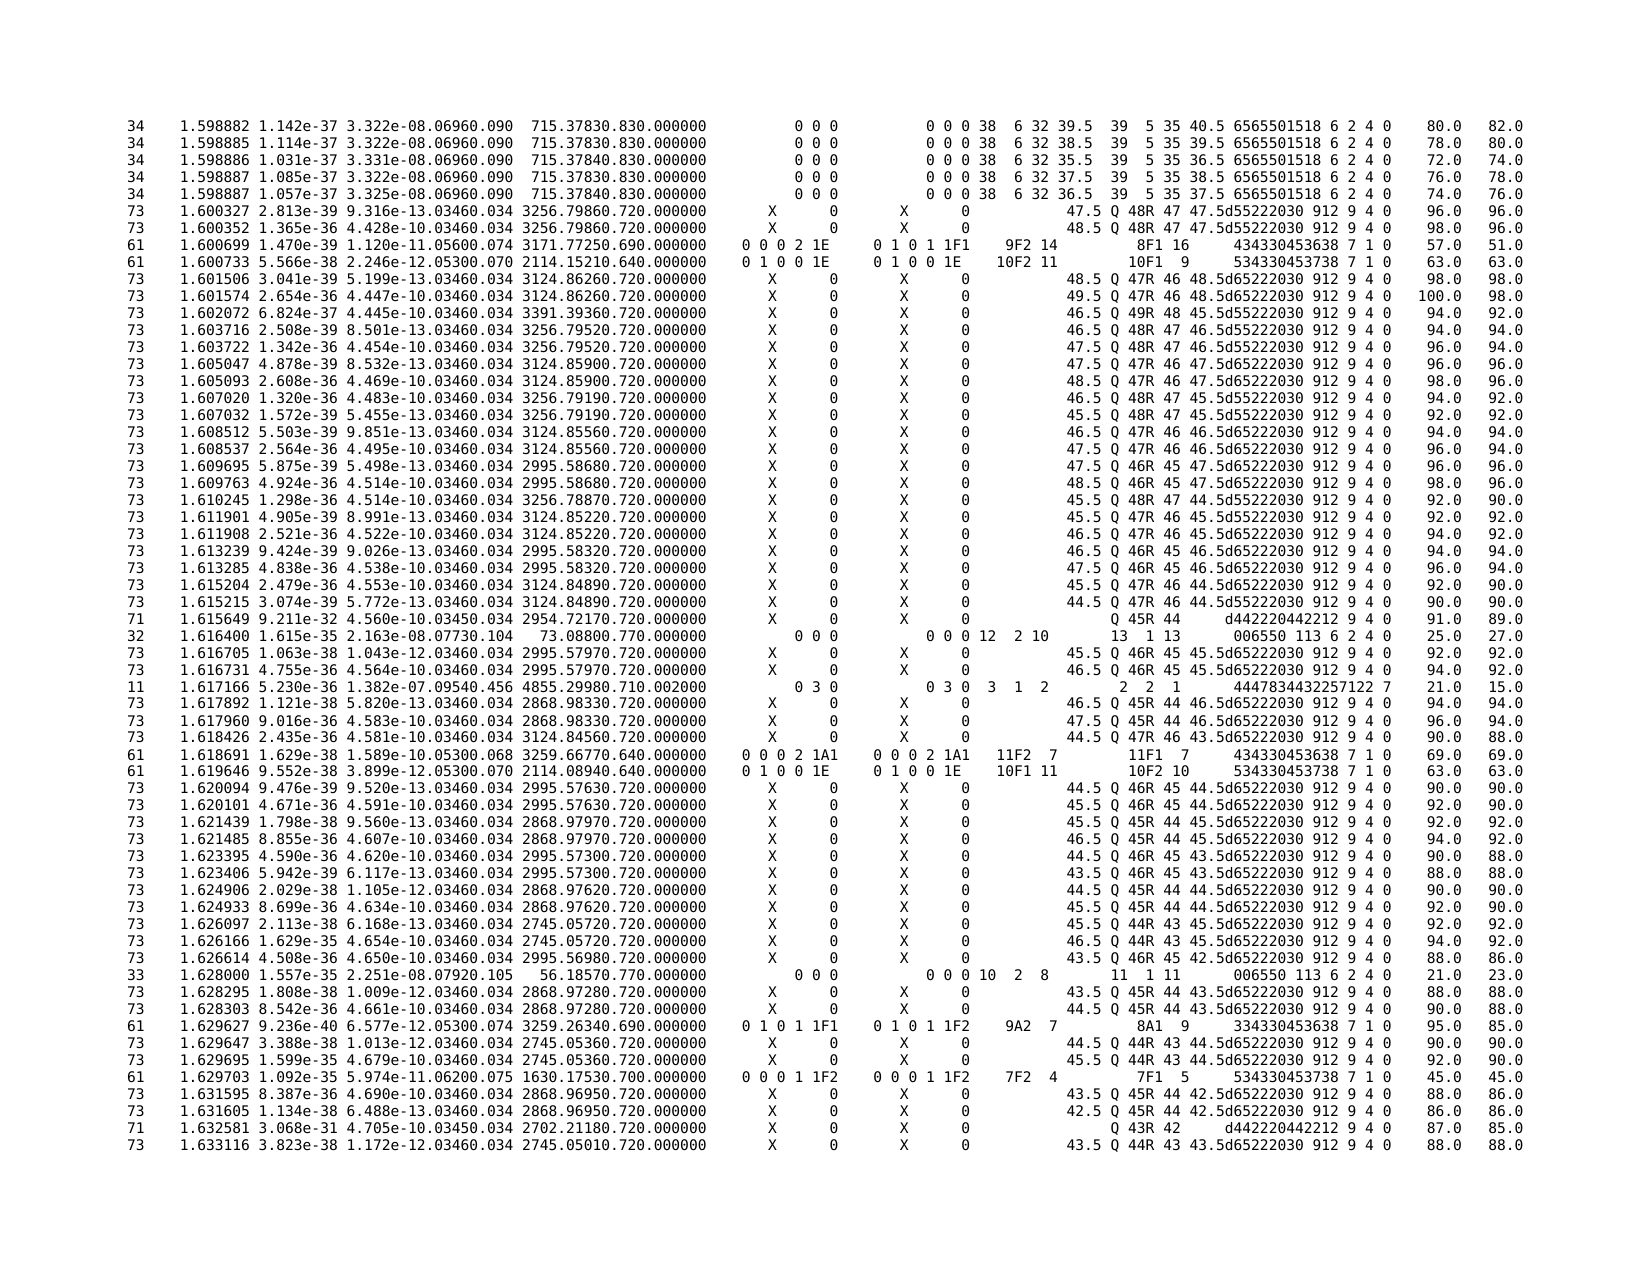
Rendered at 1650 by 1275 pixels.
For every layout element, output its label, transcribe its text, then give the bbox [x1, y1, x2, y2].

text 73 1.616731 4.755e-36 4.564e-10.03460.034 2995.57970.720.000000 X 0 X 0 46.5 Q 46R 45 45.5d65222030 912 9 4 0 94.0 92.0 [118, 661, 1532, 678]
text 73 1.608537 2.564e-36 4.495e-10.03460.034 3124.85560.720.000000 X 0 X 0 47.5 Q 47R 46 46.5d65222030 912 9 4 0 96.0 94.0 [118, 441, 1532, 458]
text 73 1.617960 9.016e-36 4.583e-10.03460.034 2868.98330.720.000000 X 0 X 0 47.5 Q 45R 44 46.5d65222030 912 9 4 0 96.0 94.0 [118, 712, 1532, 729]
text 33 1.628000 1.557e-35 2.251e-08.07920.105 56.18570.770.000000 0 0 0 0 0 0 10 2 8 11 1 11 006550 113 6 2 4 0 21.0 23.0 [118, 967, 1532, 984]
text 73 1.615204 2.479e-36 4.553e-10.03460.034 3124.84890.720.000000 X 0 X 0 45.5 Q 47R 46 44.5d65222030 912 9 4 0 92.0 90.0 [118, 577, 1532, 593]
text 73 1.607020 1.320e-36 4.483e-10.03460.034 3256.79190.720.000000 X 0 X 0 46.5 Q 48R 47 45.5d55222030 912 9 4 0 94.0 92.0 [118, 390, 1532, 407]
text 73 1.623395 4.590e-36 4.620e-10.03460.034 2995.57300.720.000000 X 0 X 0 44.5 Q 46R 45 43.5d65222030 912 9 4 0 90.0 88.0 [118, 848, 1532, 865]
text 73 1.615215 3.074e-39 5.772e-13.03460.034 3124.84890.720.000000 X 0 X 0 44.5 Q 47R 46 44.5d55222030 912 9 4 0 90.0 90.0 [118, 593, 1532, 611]
text 73 1.629695 1.599e-35 4.679e-10.03460.034 2745.05360.720.000000 X 0 X 0 45.5 Q 44R 43 44.5d65222030 912 9 4 0 92.0 90.0 [118, 1052, 1532, 1069]
text 73 1.610245 1.298e-36 4.514e-10.03460.034 3256.78870.720.000000 X 0 X 0 45.5 Q 48R 47 44.5d55222030 912 9 4 0 92.0 90.0 [118, 492, 1532, 509]
text 73 1.613239 9.424e-39 9.026e-13.03460.034 2995.58320.720.000000 X 0 X 0 46.5 Q 46R 45 46.5d65222030 912 9 4 0 94.0 94.0 [118, 543, 1532, 559]
text 73 1.602072 6.824e-37 4.445e-10.03460.034 3391.39360.720.000000 X 0 X 0 46.5 Q 49R 48 45.5d55222030 912 9 4 0 94.0 92.0 [118, 305, 1532, 322]
text 73 1.623406 5.942e-39 6.117e-13.03460.034 2995.57300.720.000000 X 0 X 0 43.5 Q 46R 45 43.5d65222030 912 9 4 0 88.0 88.0 [118, 865, 1532, 882]
text 61 1.619646 9.552e-38 3.899e-12.05300.070 2114.08940.640.000000 0 1 0 0 1E 0 1 0 0 1E 10F1 11 10F2 10 534330453738 7 1 0 63.0 63.0 [118, 763, 1532, 780]
text 73 1.628295 1.808e-38 1.009e-12.03460.034 2868.97280.720.000000 X 0 X 0 43.5 Q 45R 44 43.5d65222030 912 9 4 0 88.0 88.0 [118, 984, 1532, 1001]
text 73 1.624906 2.029e-38 1.105e-12.03460.034 2868.97620.720.000000 X 0 X 0 44.5 Q 45R 44 44.5d65222030 912 9 4 0 90.0 90.0 [118, 882, 1532, 899]
text 73 1.611908 2.521e-36 4.522e-10.03460.034 3124.85220.720.000000 X 0 X 0 46.5 Q 47R 46 45.5d65222030 912 9 4 0 94.0 92.0 [118, 526, 1532, 543]
text 73 1.600352 1.365e-36 4.428e-10.03460.034 3256.79860.720.000000 X 0 X 0 48.5 Q 48R 47 47.5d55222030 912 9 4 0 98.0 96.0 [118, 220, 1532, 237]
text 73 1.628303 8.542e-36 4.661e-10.03460.034 2868.97280.720.000000 X 0 X 0 44.5 Q 45R 44 43.5d65222030 912 9 4 0 90.0 88.0 [118, 1001, 1532, 1018]
text 73 1.603716 2.508e-39 8.501e-13.03460.034 3256.79520.720.000000 X 0 X 0 46.5 Q 48R 47 46.5d55222030 912 9 4 0 94.0 94.0 [118, 322, 1532, 339]
text 32 1.616400 1.615e-35 2.163e-08.07730.104 73.08800.770.000000 0 0 0 0 0 0 12 2 10 13 1 13 006550 113 6 2 4 0 25.0 27.0 [118, 627, 1532, 644]
text 34 1.598885 1.114e-37 3.322e-08.06960.090 715.37830.830.000000 0 0 0 0 0 0 38 6 32 38.5 39 5 35 39.5 6565501518 6 2 4 0 78.0 80.0 [118, 135, 1532, 152]
text 73 1.618426 2.435e-36 4.581e-10.03460.034 3124.84560.720.000000 X 0 X 0 44.5 Q 47R 46 43.5d65222030 912 9 4 0 90.0 88.0 [118, 729, 1532, 746]
text 34 1.598887 1.057e-37 3.325e-08.06960.090 715.37840.830.000000 0 0 0 0 0 0 38 6 32 36.5 39 5 35 37.5 6565501518 6 2 4 0 74.0 76.0 [118, 186, 1532, 203]
text 73 1.631595 8.387e-36 4.690e-10.03460.034 2868.96950.720.000000 X 0 X 0 43.5 Q 45R 44 42.5d65222030 912 9 4 0 88.0 86.0 [118, 1086, 1532, 1103]
text 73 1.629647 3.388e-38 1.013e-12.03460.034 2745.05360.720.000000 X 0 X 0 44.5 Q 44R 43 44.5d65222030 912 9 4 0 90.0 90.0 [118, 1035, 1532, 1052]
text 11 1.617166 5.230e-36 1.382e-07.09540.456 4855.29980.710.002000 0 3 0 0 3 0 3 1 2 2 2 1 4447834432257122 7 21.0 15.0 [118, 678, 1532, 695]
text 73 1.611901 4.905e-39 8.991e-13.03460.034 3124.85220.720.000000 X 0 X 0 45.5 Q 47R 46 45.5d55222030 912 9 4 0 92.0 92.0 [118, 509, 1532, 526]
text 34 1.598886 1.031e-37 3.331e-08.06960.090 715.37840.830.000000 0 0 0 0 0 0 38 6 32 35.5 39 5 35 36.5 6565501518 6 2 4 0 72.0 74.0 [118, 152, 1532, 169]
text 73 1.626614 4.508e-36 4.650e-10.03460.034 2995.56980.720.000000 X 0 X 0 43.5 Q 46R 45 42.5d65222030 912 9 4 0 88.0 86.0 [118, 950, 1532, 967]
text 73 1.600327 2.813e-39 9.316e-13.03460.034 3256.79860.720.000000 X 0 X 0 47.5 Q 48R 47 47.5d55222030 912 9 4 0 96.0 96.0 [118, 203, 1532, 220]
text 73 1.620094 9.476e-39 9.520e-13.03460.034 2995.57630.720.000000 X 0 X 0 44.5 Q 46R 45 44.5d65222030 912 9 4 0 90.0 90.0 [118, 780, 1532, 797]
text 73 1.626097 2.113e-38 6.168e-13.03460.034 2745.05720.720.000000 X 0 X 0 45.5 Q 44R 43 45.5d65222030 912 9 4 0 92.0 92.0 [118, 916, 1532, 933]
text 73 1.633116 3.823e-38 1.172e-12.03460.034 2745.05010.720.000000 X 0 X 0 43.5 Q 44R 43 43.5d65222030 912 9 4 0 88.0 88.0 [118, 1137, 1532, 1154]
text 73 1.603722 1.342e-36 4.454e-10.03460.034 3256.79520.720.000000 X 0 X 0 47.5 Q 48R 47 46.5d55222030 912 9 4 0 96.0 94.0 [118, 339, 1532, 356]
text 34 1.598882 1.142e-37 3.322e-08.06960.090 715.37830.830.000000 0 0 0 0 0 0 38 6 32 39.5 39 5 35 40.5 6565501518 6 2 4 0 80.0 82.0 [118, 118, 1532, 135]
text 73 1.621485 8.855e-36 4.607e-10.03460.034 2868.97970.720.000000 X 0 X 0 46.5 Q 45R 44 45.5d65222030 912 9 4 0 94.0 92.0 [118, 831, 1532, 848]
text 61 1.629703 1.092e-35 5.974e-11.06200.075 1630.17530.700.000000 0 0 0 1 1F2 0 0 0 1 1F2 7F2 4 7F1 5 534330453738 7 1 0 45.0 45.0 [118, 1069, 1532, 1086]
text 73 1.613285 4.838e-36 4.538e-10.03460.034 2995.58320.720.000000 X 0 X 0 47.5 Q 46R 45 46.5d65222030 912 9 4 0 96.0 94.0 [118, 559, 1532, 577]
text 71 1.615649 9.211e-32 4.560e-10.03450.034 2954.72170.720.000000 X 0 X 0 Q 45R 44 d442220442212 9 4 0 91.0 89.0 [118, 611, 1532, 627]
text 61 1.629627 9.236e-40 6.577e-12.05300.074 3259.26340.690.000000 0 1 0 1 1F1 0 1 0 1 1F2 9A2 7 8A1 9 334330453638 7 1 0 95.0 85.0 [118, 1018, 1532, 1035]
text 73 1.609763 4.924e-36 4.514e-10.03460.034 2995.58680.720.000000 X 0 X 0 48.5 Q 46R 45 47.5d65222030 912 9 4 0 98.0 96.0 [118, 475, 1532, 492]
text 73 1.620101 4.671e-36 4.591e-10.03460.034 2995.57630.720.000000 X 0 X 0 45.5 Q 46R 45 44.5d65222030 912 9 4 0 92.0 90.0 [118, 797, 1532, 814]
text 61 1.600733 5.566e-38 2.246e-12.05300.070 2114.15210.640.000000 0 1 0 0 1E 0 1 0 0 1E 10F2 11 10F1 9 534330453738 7 1 0 63.0 63.0 [118, 254, 1532, 271]
text 73 1.617892 1.121e-38 5.820e-13.03460.034 2868.98330.720.000000 X 0 X 0 46.5 Q 45R 44 46.5d65222030 912 9 4 0 94.0 94.0 [118, 695, 1532, 712]
text 73 1.601574 2.654e-36 4.447e-10.03460.034 3124.86260.720.000000 X 0 X 0 49.5 Q 47R 46 48.5d65222030 912 9 4 0 100.0 98.0 [118, 288, 1532, 305]
text 73 1.605093 2.608e-36 4.469e-10.03460.034 3124.85900.720.000000 X 0 X 0 48.5 Q 47R 46 47.5d65222030 912 9 4 0 98.0 96.0 [118, 373, 1532, 390]
text 73 1.616705 1.063e-38 1.043e-12.03460.034 2995.57970.720.000000 X 0 X 0 45.5 Q 46R 45 45.5d65222030 912 9 4 0 92.0 92.0 [118, 644, 1532, 661]
text 73 1.624933 8.699e-36 4.634e-10.03460.034 2868.97620.720.000000 X 0 X 0 45.5 Q 45R 44 44.5d65222030 912 9 4 0 92.0 90.0 [118, 899, 1532, 916]
text 73 1.608512 5.503e-39 9.851e-13.03460.034 3124.85560.720.000000 X 0 X 0 46.5 Q 47R 46 46.5d65222030 912 9 4 0 94.0 94.0 [118, 424, 1532, 441]
text 61 1.600699 1.470e-39 1.120e-11.05600.074 3171.77250.690.000000 0 0 0 2 1E 0 1 0 1 1F1 9F2 14 8F1 16 434330453638 7 1 0 57.0 51.0 [118, 237, 1532, 254]
text 61 1.618691 1.629e-38 1.589e-10.05300.068 3259.66770.640.000000 0 0 0 2 1A1 0 0 0 2 1A1 11F2 7 11F1 7 434330453638 7 1 0 69.0 69.0 [118, 746, 1532, 763]
text 73 1.621439 1.798e-38 9.560e-13.03460.034 2868.97970.720.000000 X 0 X 0 45.5 Q 45R 44 45.5d65222030 912 9 4 0 92.0 92.0 [118, 814, 1532, 831]
text 34 1.598887 1.085e-37 3.322e-08.06960.090 715.37830.830.000000 0 0 0 0 0 0 38 6 32 37.5 39 5 35 38.5 6565501518 6 2 4 0 76.0 78.0 [118, 169, 1532, 186]
text 73 1.607032 1.572e-39 5.455e-13.03460.034 3256.79190.720.000000 X 0 X 0 45.5 Q 48R 47 45.5d55222030 912 9 4 0 92.0 92.0 [118, 407, 1532, 424]
text 73 1.601506 3.041e-39 5.199e-13.03460.034 3124.86260.720.000000 X 0 X 0 48.5 Q 47R 46 48.5d65222030 912 9 4 0 98.0 98.0 [118, 271, 1532, 288]
text 73 1.609695 5.875e-39 5.498e-13.03460.034 2995.58680.720.000000 X 0 X 0 47.5 Q 46R 45 47.5d65222030 912 9 4 0 96.0 96.0 [118, 458, 1532, 475]
text 73 1.605047 4.878e-39 8.532e-13.03460.034 3124.85900.720.000000 X 0 X 0 47.5 Q 47R 46 47.5d65222030 912 9 4 0 96.0 96.0 [118, 356, 1532, 373]
text 71 1.632581 3.068e-31 4.705e-10.03450.034 2702.21180.720.000000 X 0 X 0 Q 43R 42 d442220442212 9 4 0 87.0 85.0 [118, 1120, 1532, 1137]
text 73 1.626166 1.629e-35 4.654e-10.03460.034 2745.05720.720.000000 X 0 X 0 46.5 Q 44R 43 45.5d65222030 912 9 4 0 94.0 92.0 [118, 933, 1532, 950]
text 73 1.631605 1.134e-38 6.488e-13.03460.034 2868.96950.720.000000 X 0 X 0 42.5 Q 45R 44 42.5d65222030 912 9 4 0 86.0 86.0 [118, 1103, 1532, 1120]
